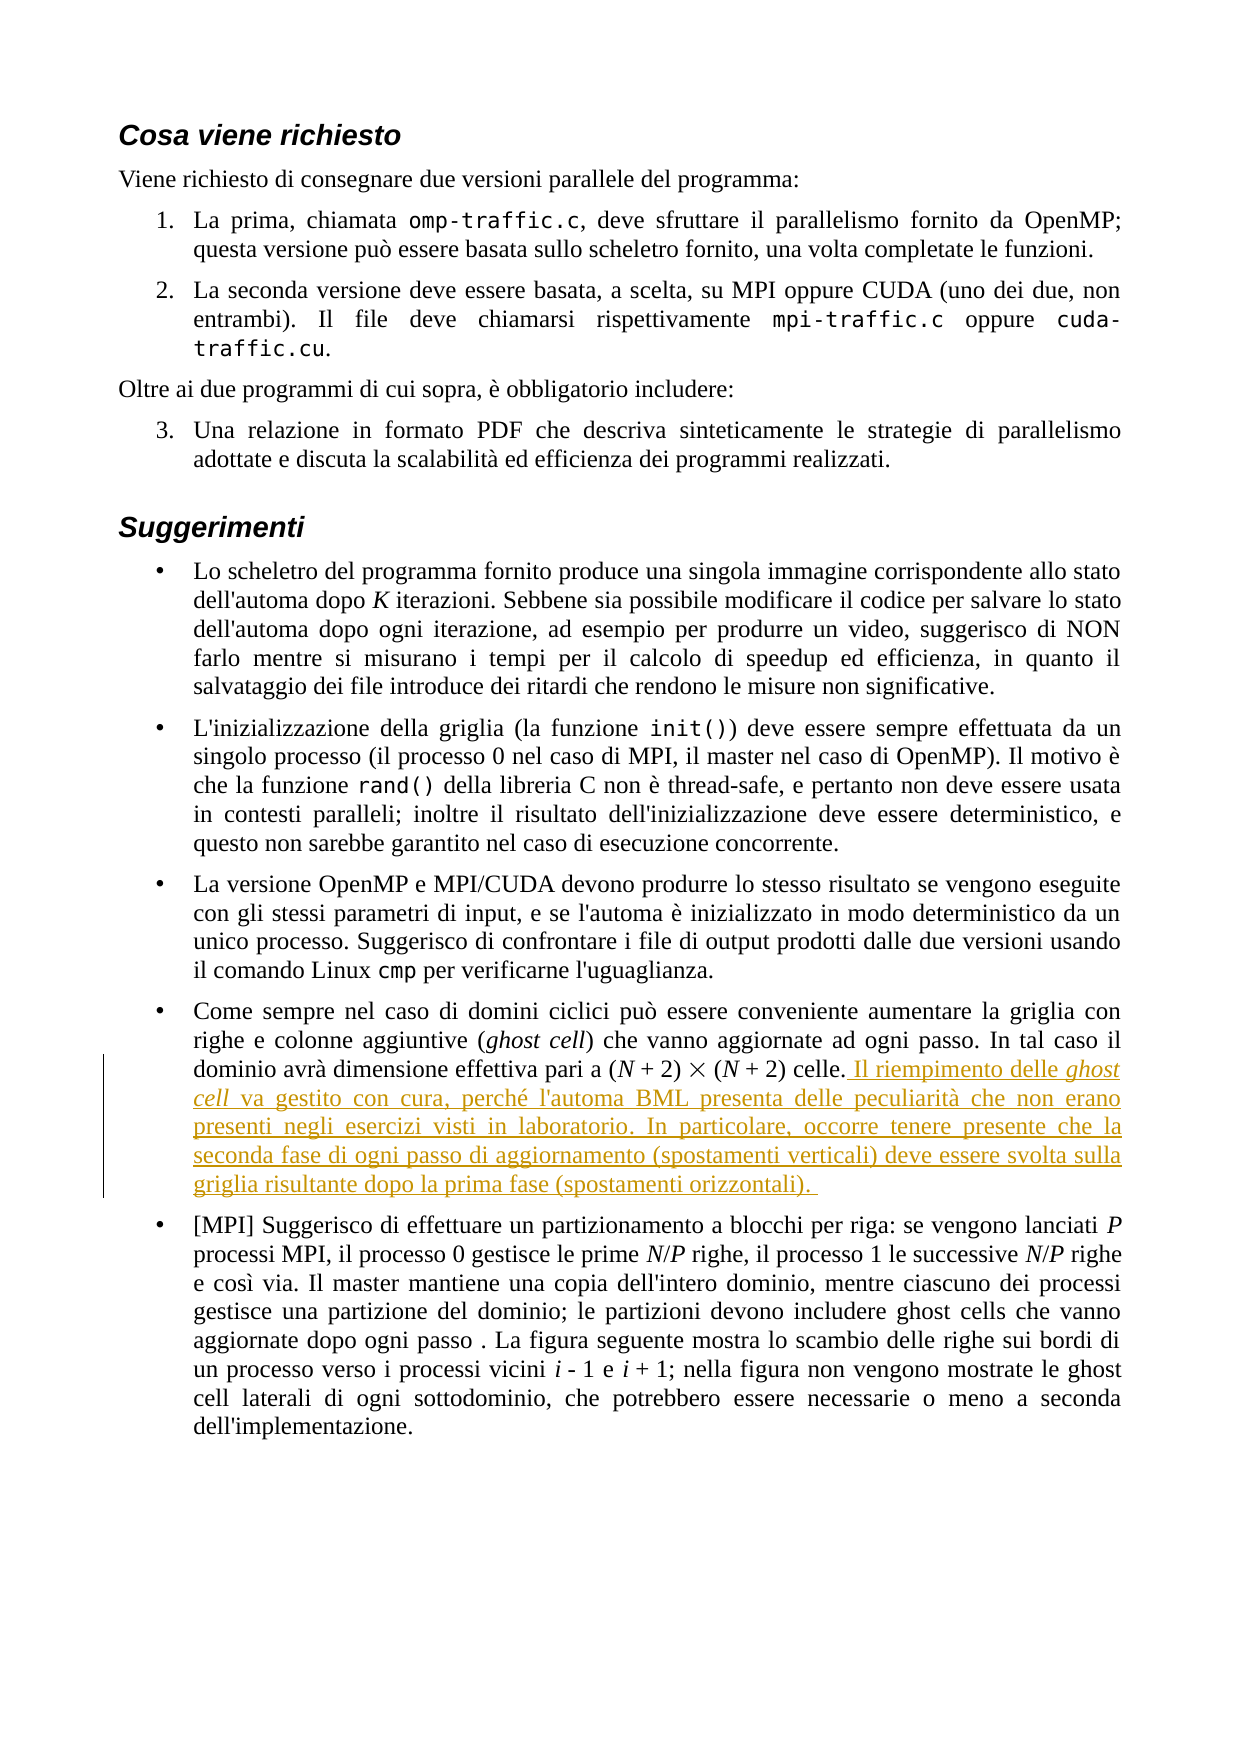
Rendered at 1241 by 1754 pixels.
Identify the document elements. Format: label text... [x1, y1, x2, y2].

subtitle Cosa viene richiesto [118, 118, 1122, 152]
list [MPI] Suggerisco di effettuare un partizionamento a blocchi per riga: se vengono lanciati P processi MPI, il processo 0 gestisce le prime N/P righe, il processo 1 le successive N/P righe e così via. Il master mantiene una copia dell'intero dominio, mentre ciascuno dei processi gestisce una partizione del dominio; le partizioni devono includere ghost cells che vanno aggiornate dopo ogni passo . La figura seguente mostra lo scambio delle righe sui bordi di un processo verso i processi vicini i - 1 e i + 1; nella figura non vengono mostrate le ghost cell laterali di ogni sottodominio, che potrebbero essere necessarie o meno a seconda dell'implementazione. [156, 1210, 1122, 1469]
list La prima, chiamata omp-traffic.c, deve sfruttare il parallelismo fornito da OpenMP; questa versione può essere basata sullo scheletro fornito, una volta completate le funzioni. [156, 205, 1122, 263]
list Come sempre nel caso di domini ciclici può essere conveniente aumentare la griglia con righe e colonne aggiuntive (ghost cell) che vanno aggiornate ad ogni passo. In tal caso il dominio avrà dimensione effettiva pari a (N + 2)  (N + 2) celle. Il riempimento delle ghost cell va gestito con cura, perché l'automa BML presenta delle peculiarità che non erano presenti negli esercizi visti in laboratorio. In particolare, occorre tenere presente che la seconda fase di ogni passo di aggiornamento (spostamenti verticali) deve essere svolta sulla griglia risultante dopo la prima fase (spostamenti orizzontali). [156, 996, 1122, 1198]
list Una relazione in formato PDF che descriva sinteticamente le strategie di parallelismo adottate e discuta la scalabilità ed efficienza dei programmi realizzati. [156, 415, 1122, 473]
list La versione OpenMP e MPI/CUDA devono produrre lo stesso risultato se vengono eseguite con gli stessi parametri di input, e se l'automa è inizializzato in modo deterministico da un unico processo. Suggerisco di confrontare i file di output prodotti dalle due versioni usando il comando Linux cmp per verificarne l'uguaglianza. [156, 869, 1122, 984]
subtitle Suggerimenti [118, 510, 1122, 544]
text Oltre ai due programmi di cui sopra, è obbligatorio includere: [118, 374, 1122, 403]
list Lo scheletro del programma fornito produce una singola immagine corrispondente allo stato dell'automa dopo K iterazioni. Sebbene sia possibile modificare il codice per salvare lo stato dell'automa dopo ogni iterazione, ad esempio per produrre un video, suggerisco di NON farlo mentre si misurano i tempi per il calcolo di speedup ed efficienza, in quanto il salvataggio dei file introduce dei ritardi che rendono le misure non significative. [156, 556, 1122, 700]
list La seconda versione deve essere basata, a scelta, su MPI oppure CUDA (uno dei due, non entrambi). Il file deve chiamarsi rispettivamente mpi-traffic.c oppure cuda-traffic.cu. [156, 275, 1122, 362]
list L'inizializzazione della griglia (la funzione init()) deve essere sempre effettuata da un singolo processo (il processo 0 nel caso di MPI, il master nel caso di OpenMP). Il motivo è che la funzione rand() della libreria C non è thread-safe, e pertanto non deve essere usata in contesti paralleli; inoltre il risultato dell'inizializzazione deve essere deterministico, e questo non sarebbe garantito nel caso di esecuzione concorrente. [156, 713, 1122, 856]
text Viene richiesto di consegnare due versioni parallele del programma: [118, 164, 1122, 193]
